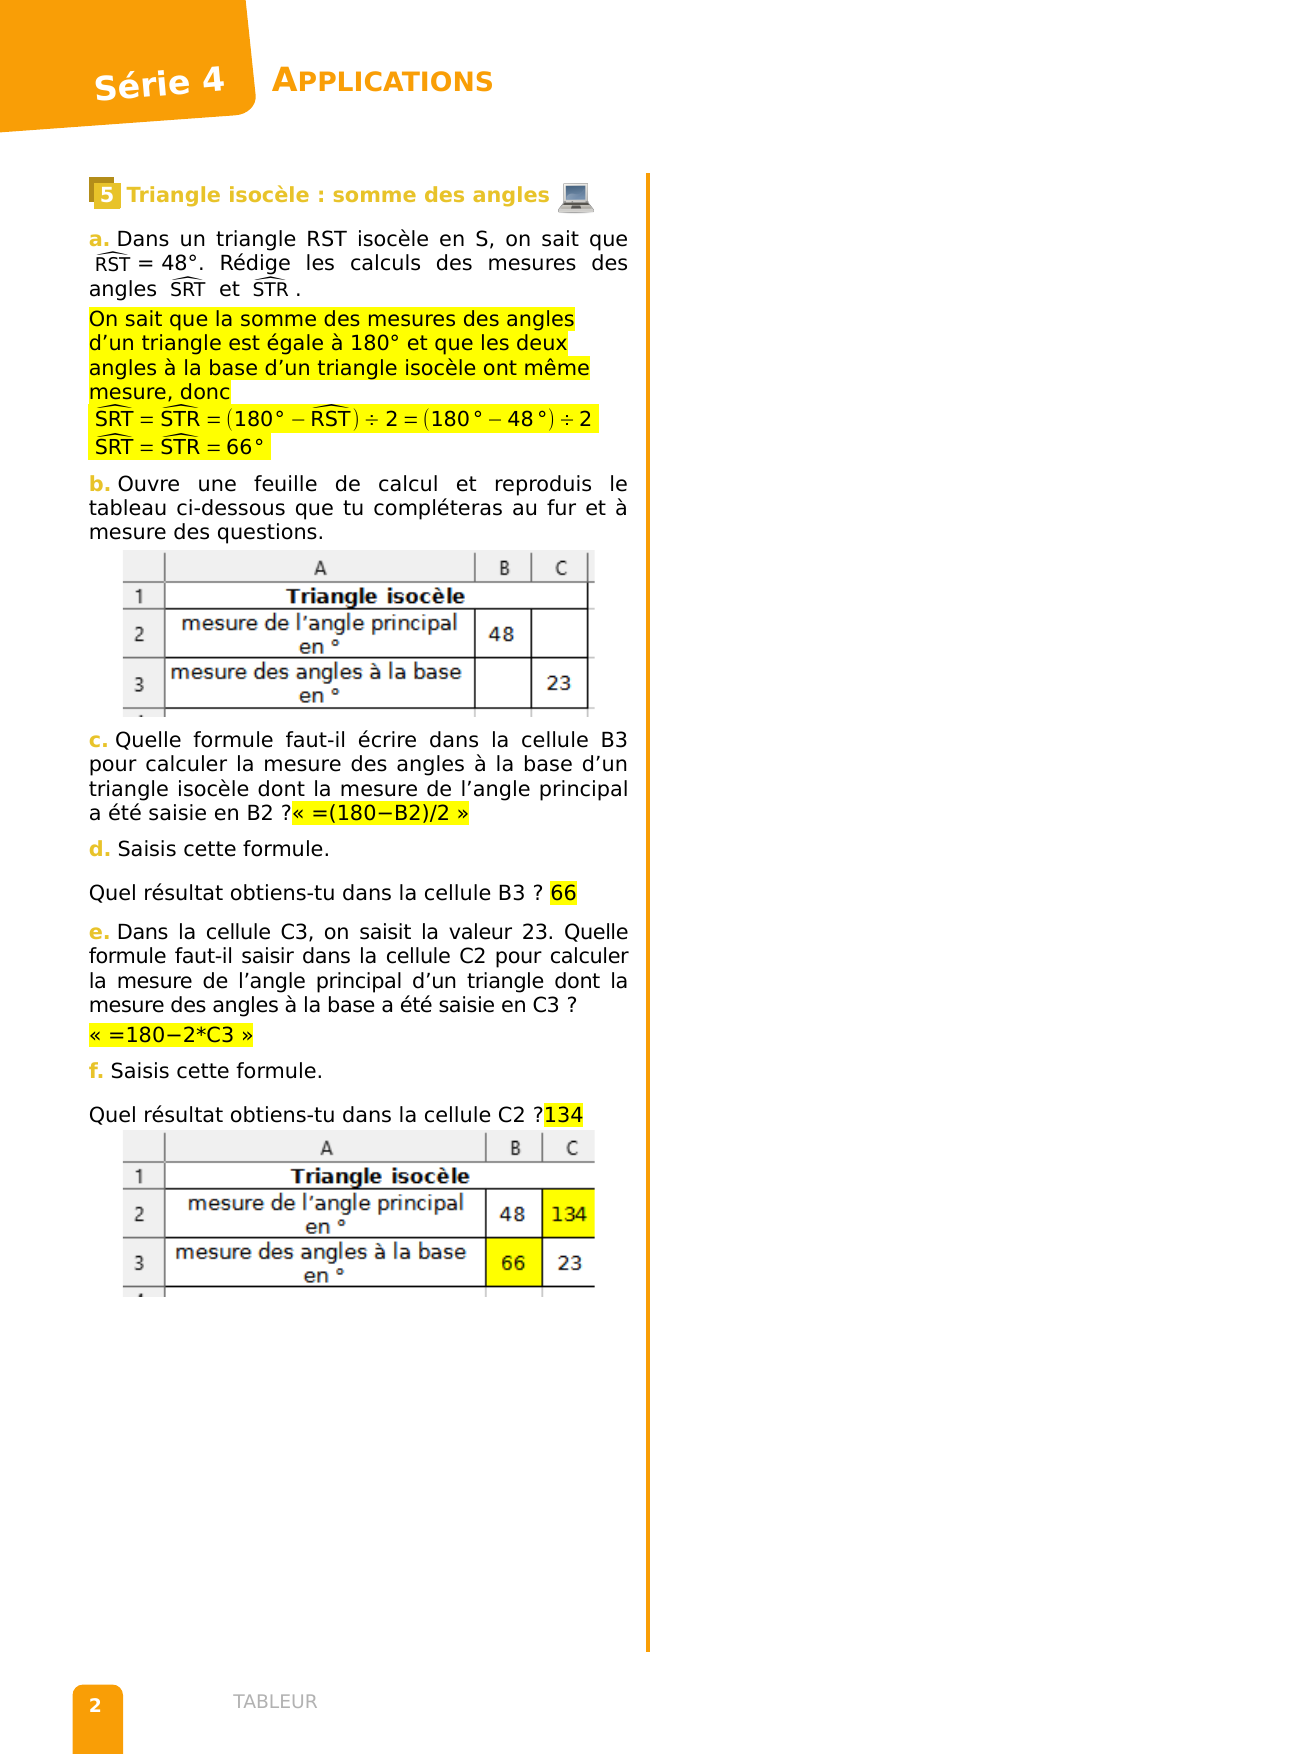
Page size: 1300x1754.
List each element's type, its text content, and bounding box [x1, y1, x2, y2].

subtitle On sait que la somme des mesures des angles d’un triangle est égale à 180° et que les deux angles à la base d’un triangle isocèle ont même mesure, donc [231, 307, 623, 460]
text Quel résultat obtiens-tu dans la cellule C2 ?134 [88, 1089, 629, 1131]
subtitle Quelle formule faut-il écrire dans la cellule B3 pour calculer la mesure des angles à la base d’un triangle isocèle dont la mesure de l’angle principal a été saisie en B2 ?« =(180−B2)/2 » [88, 556, 629, 825]
picture [122, 1130, 595, 1297]
text Quel résultat obtiens-tu dans la cellule B3 ? 66 [88, 867, 629, 908]
subtitle Dans la cellule C3, on saisit la valeur 23. Quelle formule faut-il saisir dans la cellule C2 pour calculer la mesure de l’angle principal d’un triangle dont la mesure des angles à la base a été saisie en C3 ? [88, 920, 629, 1017]
subtitle Ouvre une feuille de calcul et reproduis le tableau ci-dessous que tu compléteras au fur et à mesure des questions. [88, 472, 629, 545]
subtitle Dans un triangle RST isocèle en S, on sait que= 48°. Rédige les calculs des mesures des angles et . [88, 227, 629, 301]
subtitle Triangle isocèle : somme des angles [88, 177, 629, 215]
subtitle Saisis cette formule. [88, 1059, 629, 1083]
subtitle « =180−2*C3 » [253, 1023, 623, 1047]
picture [557, 178, 595, 216]
subtitle Saisis cette formule. [88, 837, 629, 861]
picture [122, 550, 595, 717]
